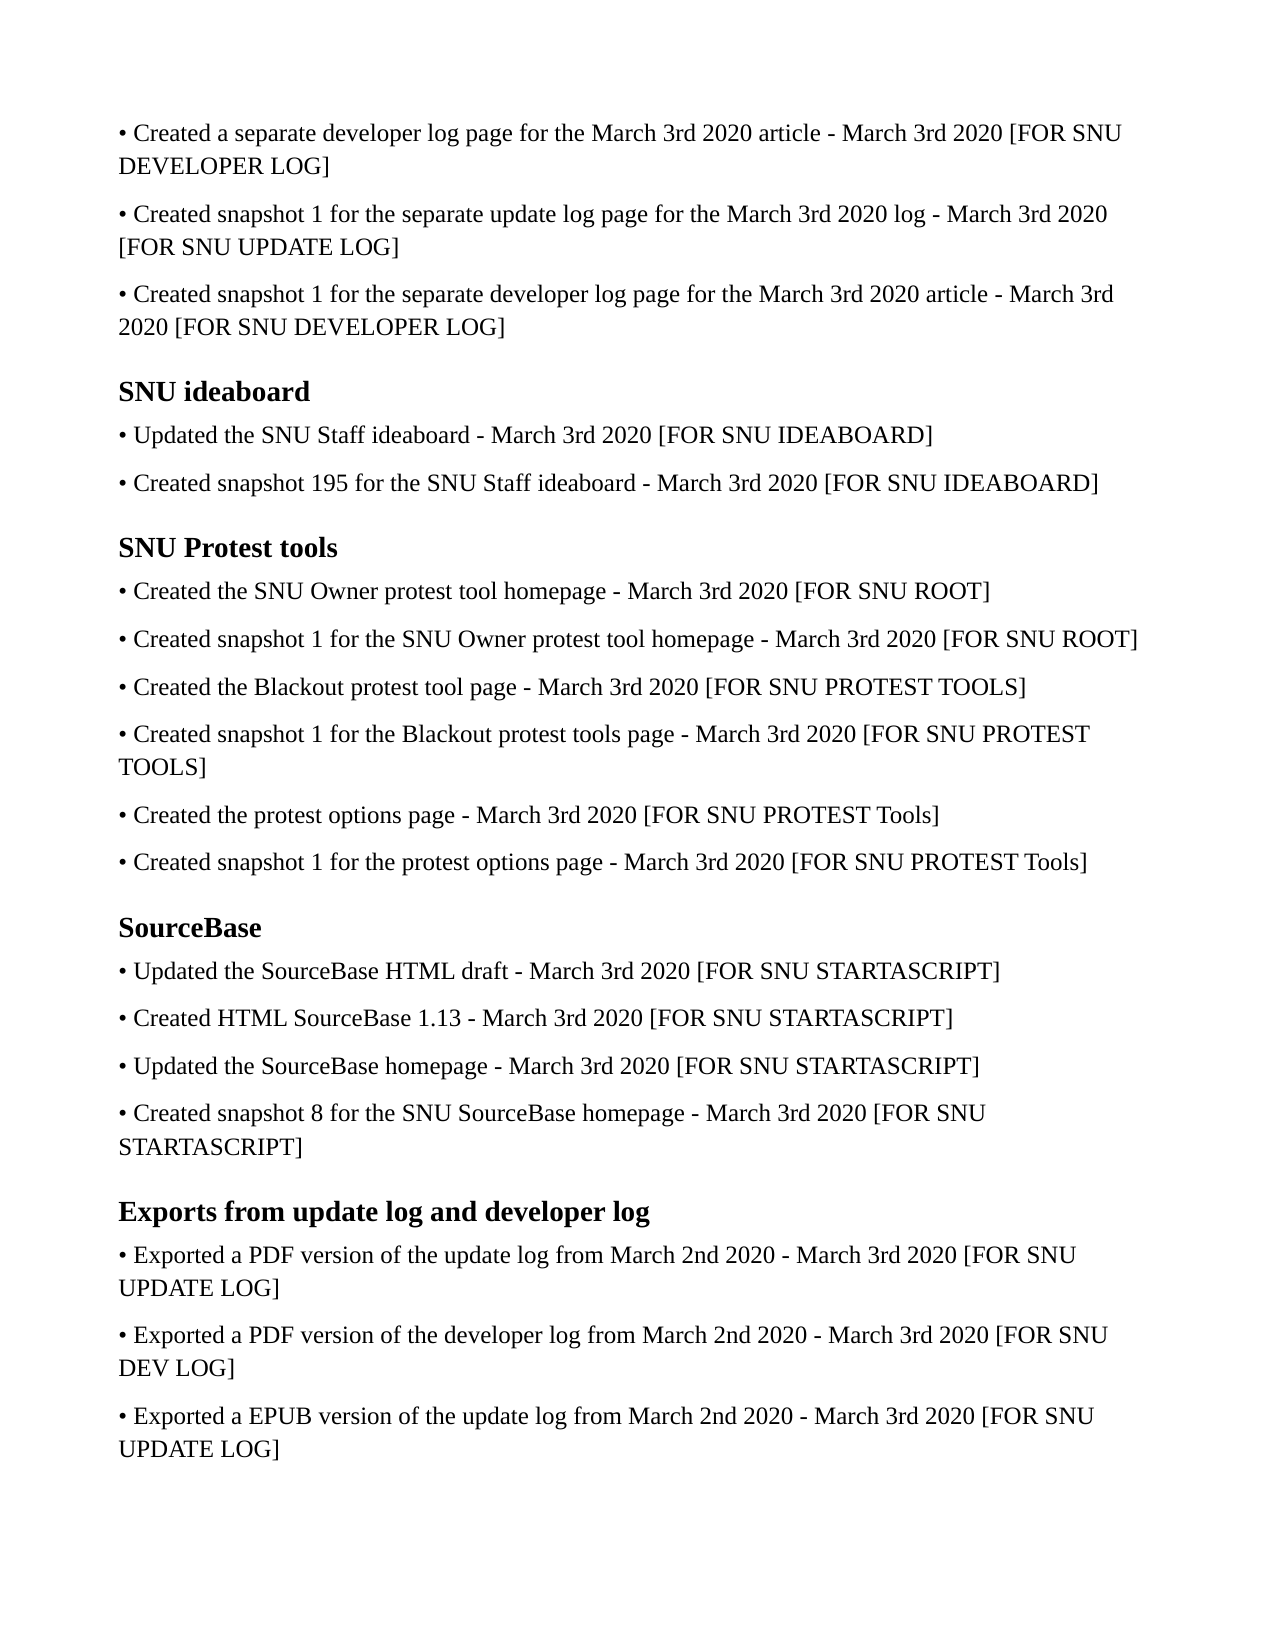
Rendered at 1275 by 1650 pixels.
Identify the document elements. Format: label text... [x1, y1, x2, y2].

subtitle SNU ideaboard [118, 374, 1157, 408]
text • Updated the SourceBase HTML draft - March 3rd 2020 [FOR SNU STARTASCRIPT] [118, 956, 1157, 984]
text • Exported a PDF version of the update log from March 2nd 2020 - March 3rd 2020 [FOR SNU UPDATE LOG] [118, 1240, 1157, 1302]
subtitle SourceBase [118, 910, 1157, 943]
text • Exported a EPUB version of the update log from March 2nd 2020 - March 3rd 2020 [FOR SNU UPDATE LOG] [118, 1401, 1157, 1463]
text • Created the Blackout protest tool page - March 3rd 2020 [FOR SNU PROTEST TOOLS] [118, 672, 1157, 700]
text • Created a separate developer log page for the March 3rd 2020 article - March 3rd 2020 [FOR SNU DEVELOPER LOG] [118, 118, 1157, 180]
text • Created snapshot 1 for the SNU Owner protest tool homepage - March 3rd 2020 [FOR SNU ROOT] [118, 624, 1157, 653]
text • Created snapshot 8 for the SNU SourceBase homepage - March 3rd 2020 [FOR SNU STARTASCRIPT] [118, 1098, 1157, 1160]
text • Created HTML SourceBase 1.13 - March 3rd 2020 [FOR SNU STARTASCRIPT] [118, 1003, 1157, 1032]
text • Updated the SourceBase homepage - March 3rd 2020 [FOR SNU STARTASCRIPT] [118, 1051, 1157, 1080]
text • Updated the SNU Staff ideaboard - March 3rd 2020 [FOR SNU IDEABOARD] [118, 421, 1157, 449]
text • Created snapshot 1 for the separate developer log page for the March 3rd 2020 article - March 3rd 2020 [FOR SNU DEVELOPER LOG] [118, 279, 1157, 341]
text • Created the protest options page - March 3rd 2020 [FOR SNU PROTEST Tools] [118, 800, 1157, 829]
subtitle SNU Protest tools [118, 530, 1157, 564]
text • Created snapshot 1 for the separate update log page for the March 3rd 2020 log - March 3rd 2020 [FOR SNU UPDATE LOG] [118, 199, 1157, 261]
text • Created snapshot 1 for the protest options page - March 3rd 2020 [FOR SNU PROTEST Tools] [118, 847, 1157, 876]
text • Exported a PDF version of the developer log from March 2nd 2020 - March 3rd 2020 [FOR SNU DEV LOG] [118, 1320, 1157, 1382]
text • Created the SNU Owner protest tool homepage - March 3rd 2020 [FOR SNU ROOT] [118, 576, 1157, 605]
text • Created snapshot 195 for the SNU Staff ideaboard - March 3rd 2020 [FOR SNU IDEABOARD] [118, 468, 1157, 497]
subtitle Exports from update log and developer log [118, 1194, 1157, 1227]
text • Created snapshot 1 for the Blackout protest tools page - March 3rd 2020 [FOR SNU PROTEST TOOLS] [118, 719, 1157, 781]
